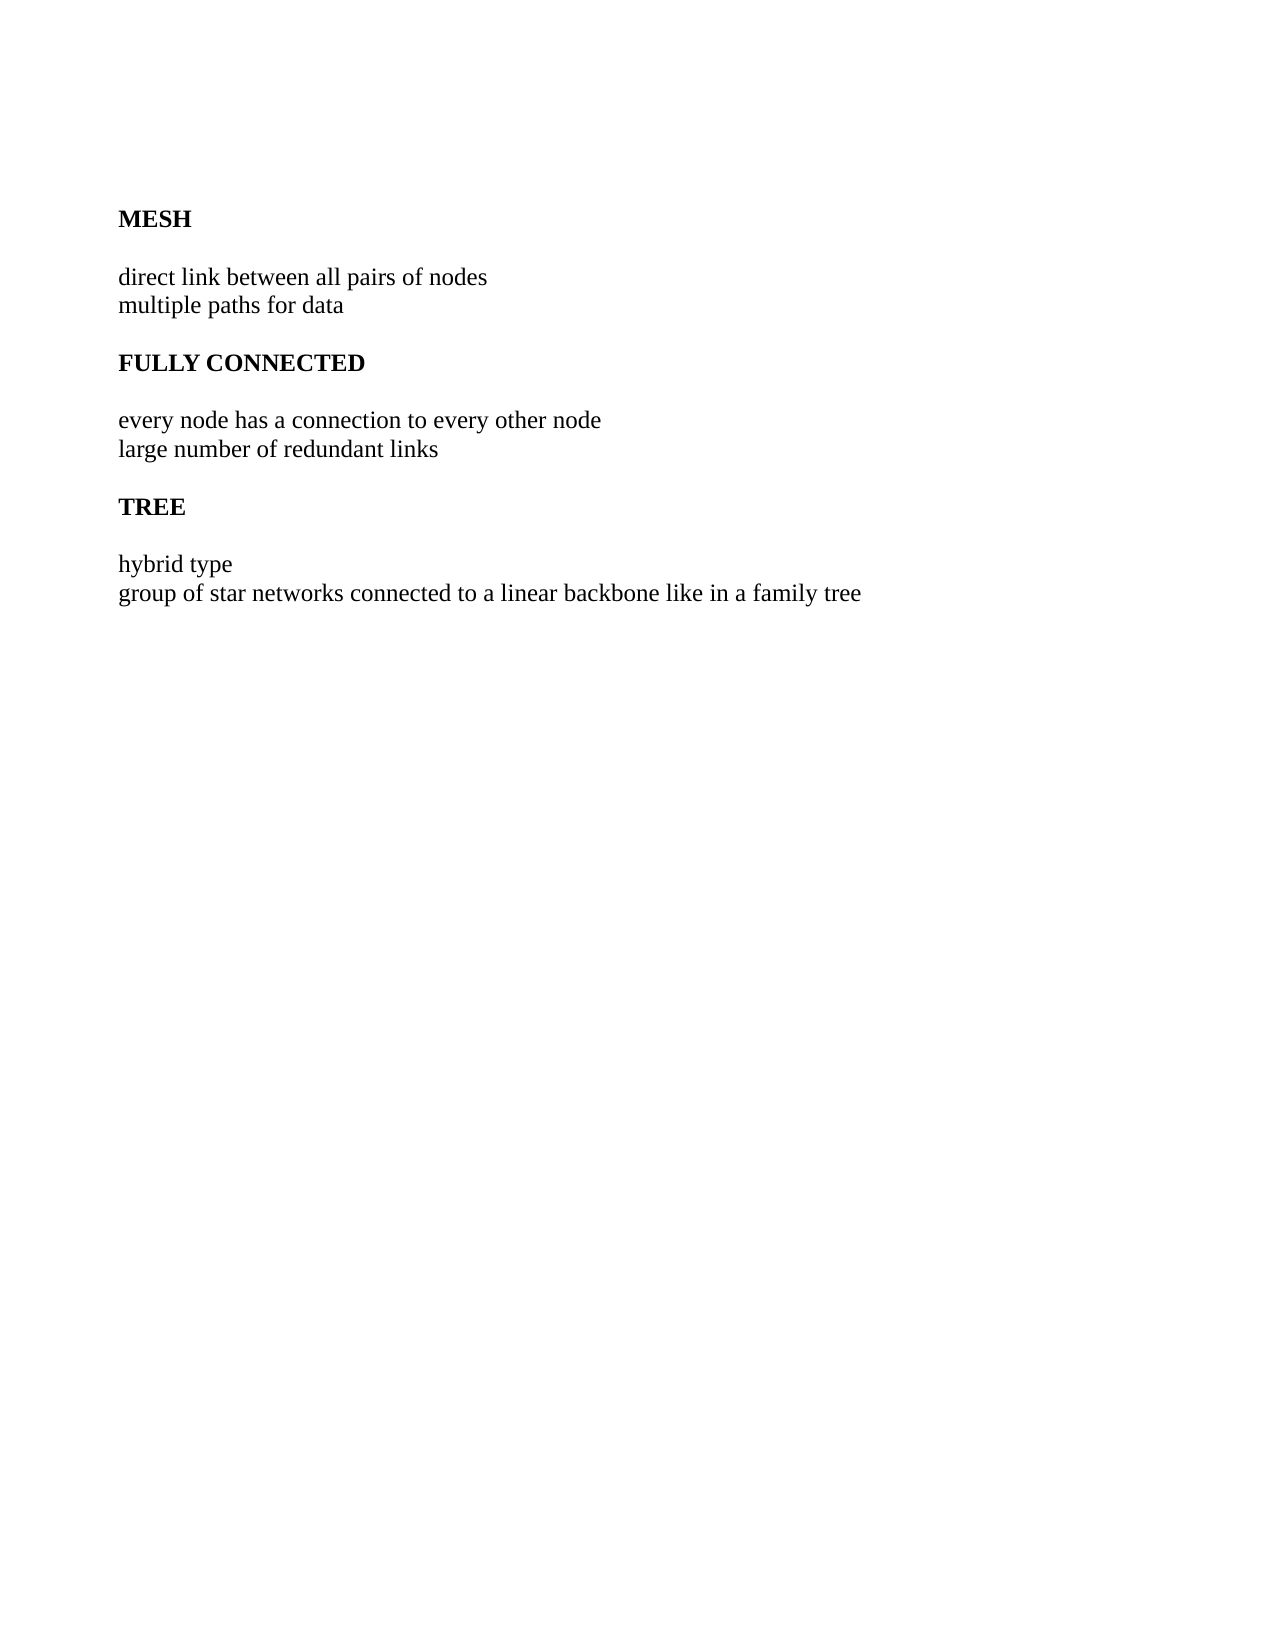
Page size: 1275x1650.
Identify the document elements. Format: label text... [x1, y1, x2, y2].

text group of star networks connected to a linear backbone like in a family tree [118, 578, 1157, 607]
text large number of redundant links [118, 434, 1157, 463]
text MESH [118, 204, 1157, 233]
text FULLY CONNECTED [118, 348, 1157, 377]
text hybrid type [118, 549, 1157, 578]
text direct link between all pairs of nodes [118, 262, 1157, 291]
text TREE [118, 492, 1157, 521]
text multiple paths for data [118, 291, 1157, 319]
text every node has a connection to every other node [118, 406, 1157, 434]
